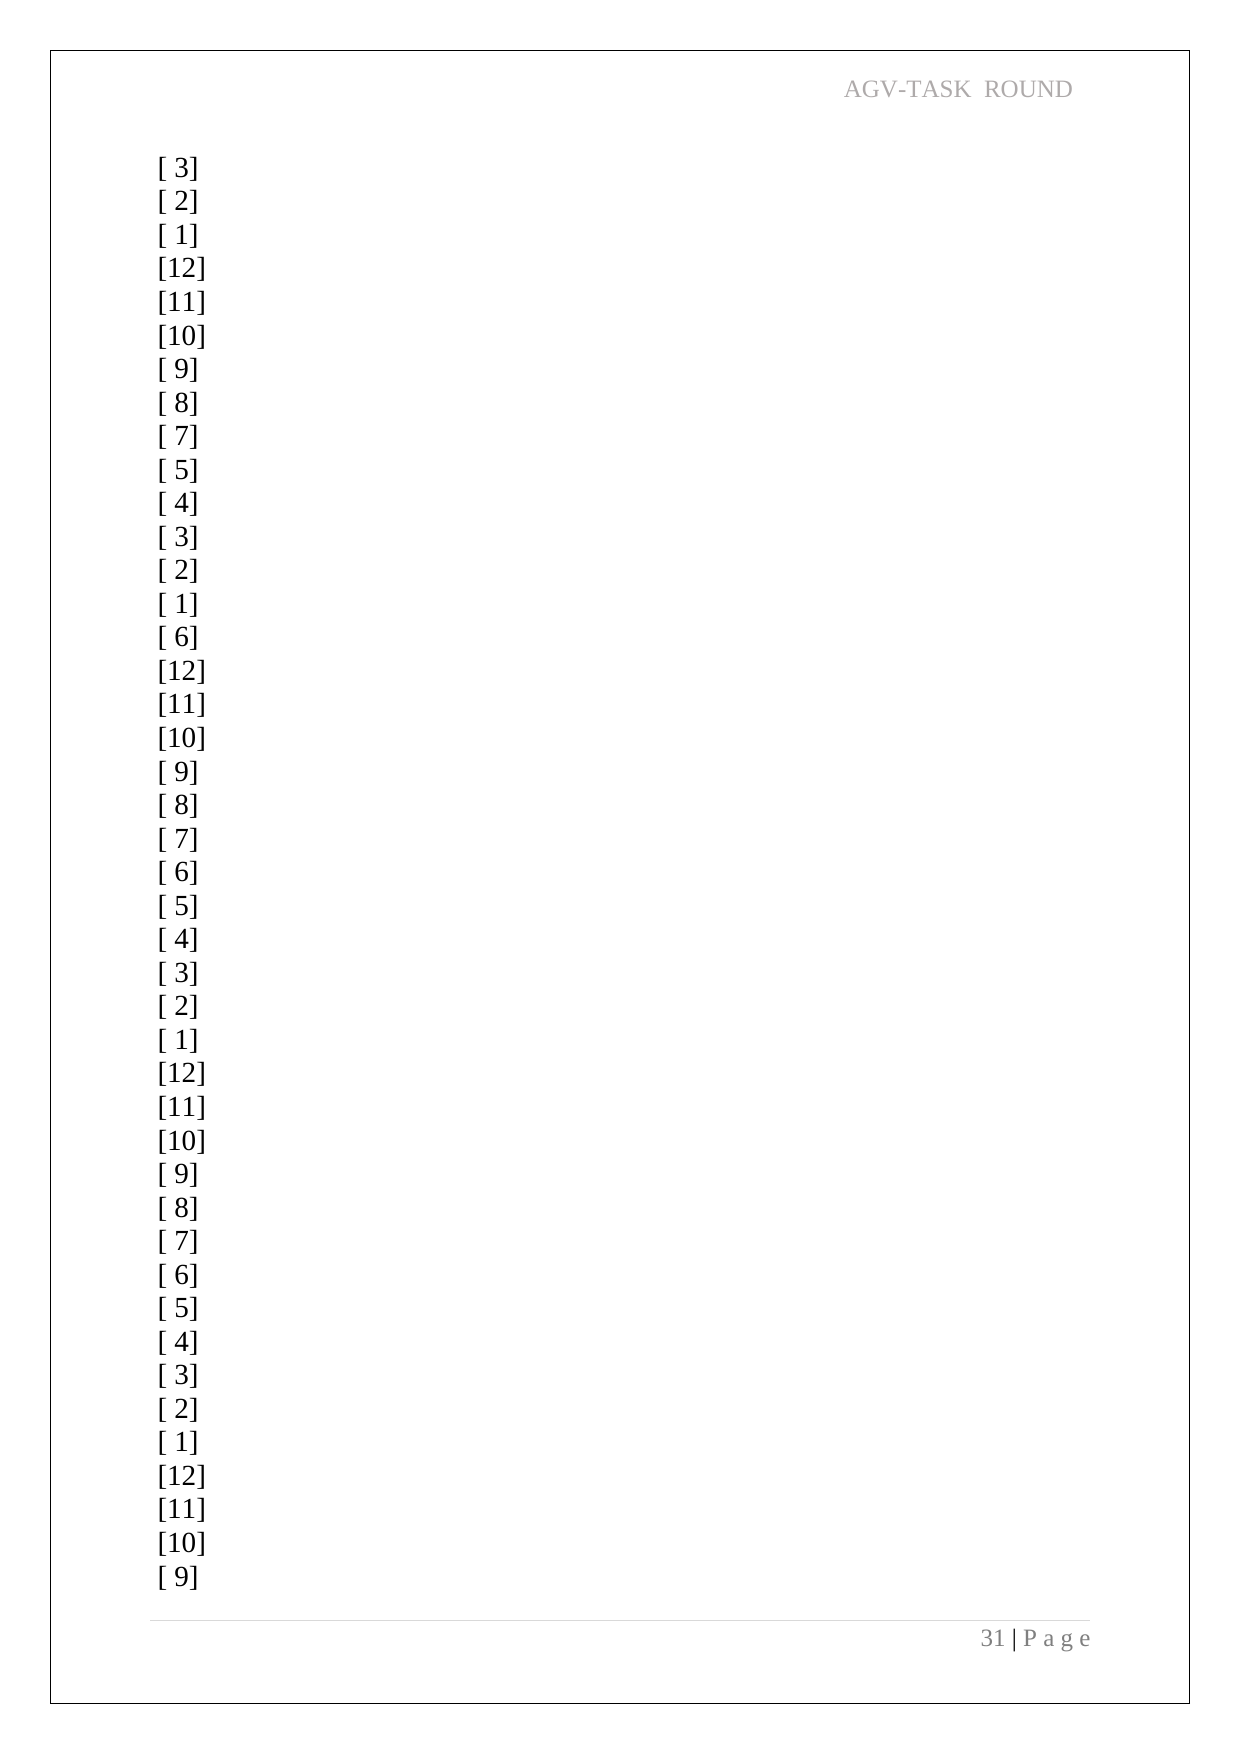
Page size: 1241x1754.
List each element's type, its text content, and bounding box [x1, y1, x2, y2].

text [ 5] [150, 1290, 1090, 1324]
text [ 2] [150, 183, 1090, 217]
text [ 4] [150, 1324, 1090, 1357]
text [ 7] [150, 1223, 1090, 1257]
text [10] [150, 318, 1090, 351]
text [ 3] [150, 150, 1090, 183]
text [ 2] [150, 1391, 1090, 1424]
text [12] [150, 251, 1090, 284]
text [ 1] [150, 217, 1090, 251]
text [ 9] [150, 351, 1090, 385]
text [ 3] [150, 955, 1090, 988]
text [ 9] [150, 754, 1090, 787]
text [ 8] [150, 787, 1090, 821]
text [ 4] [150, 485, 1090, 519]
text [11] [150, 284, 1090, 318]
text [ 6] [150, 854, 1090, 888]
text [11] [150, 1492, 1090, 1525]
text [12] [150, 653, 1090, 687]
text [11] [150, 687, 1090, 720]
text [10] [150, 1525, 1090, 1559]
text [ 7] [150, 418, 1090, 452]
text [ 3] [150, 519, 1090, 552]
text [ 1] [150, 1424, 1090, 1458]
text [12] [150, 1458, 1090, 1492]
text [ 1] [150, 586, 1090, 619]
text [ 7] [150, 821, 1090, 854]
text [ 1] [150, 1022, 1090, 1056]
text [ 6] [150, 619, 1090, 653]
text [11] [150, 1089, 1090, 1123]
text [ 9] [150, 1156, 1090, 1190]
text [12] [150, 1056, 1090, 1089]
text [ 5] [150, 888, 1090, 921]
text [ 2] [150, 552, 1090, 586]
text [ 4] [150, 921, 1090, 955]
text [ 8] [150, 385, 1090, 418]
text [ 2] [150, 988, 1090, 1022]
text [ 3] [150, 1357, 1090, 1391]
text [ 8] [150, 1190, 1090, 1223]
text [ 9] [150, 1559, 1090, 1592]
text [10] [150, 720, 1090, 754]
text [10] [150, 1123, 1090, 1156]
text [ 6] [150, 1257, 1090, 1290]
text [ 5] [150, 452, 1090, 485]
